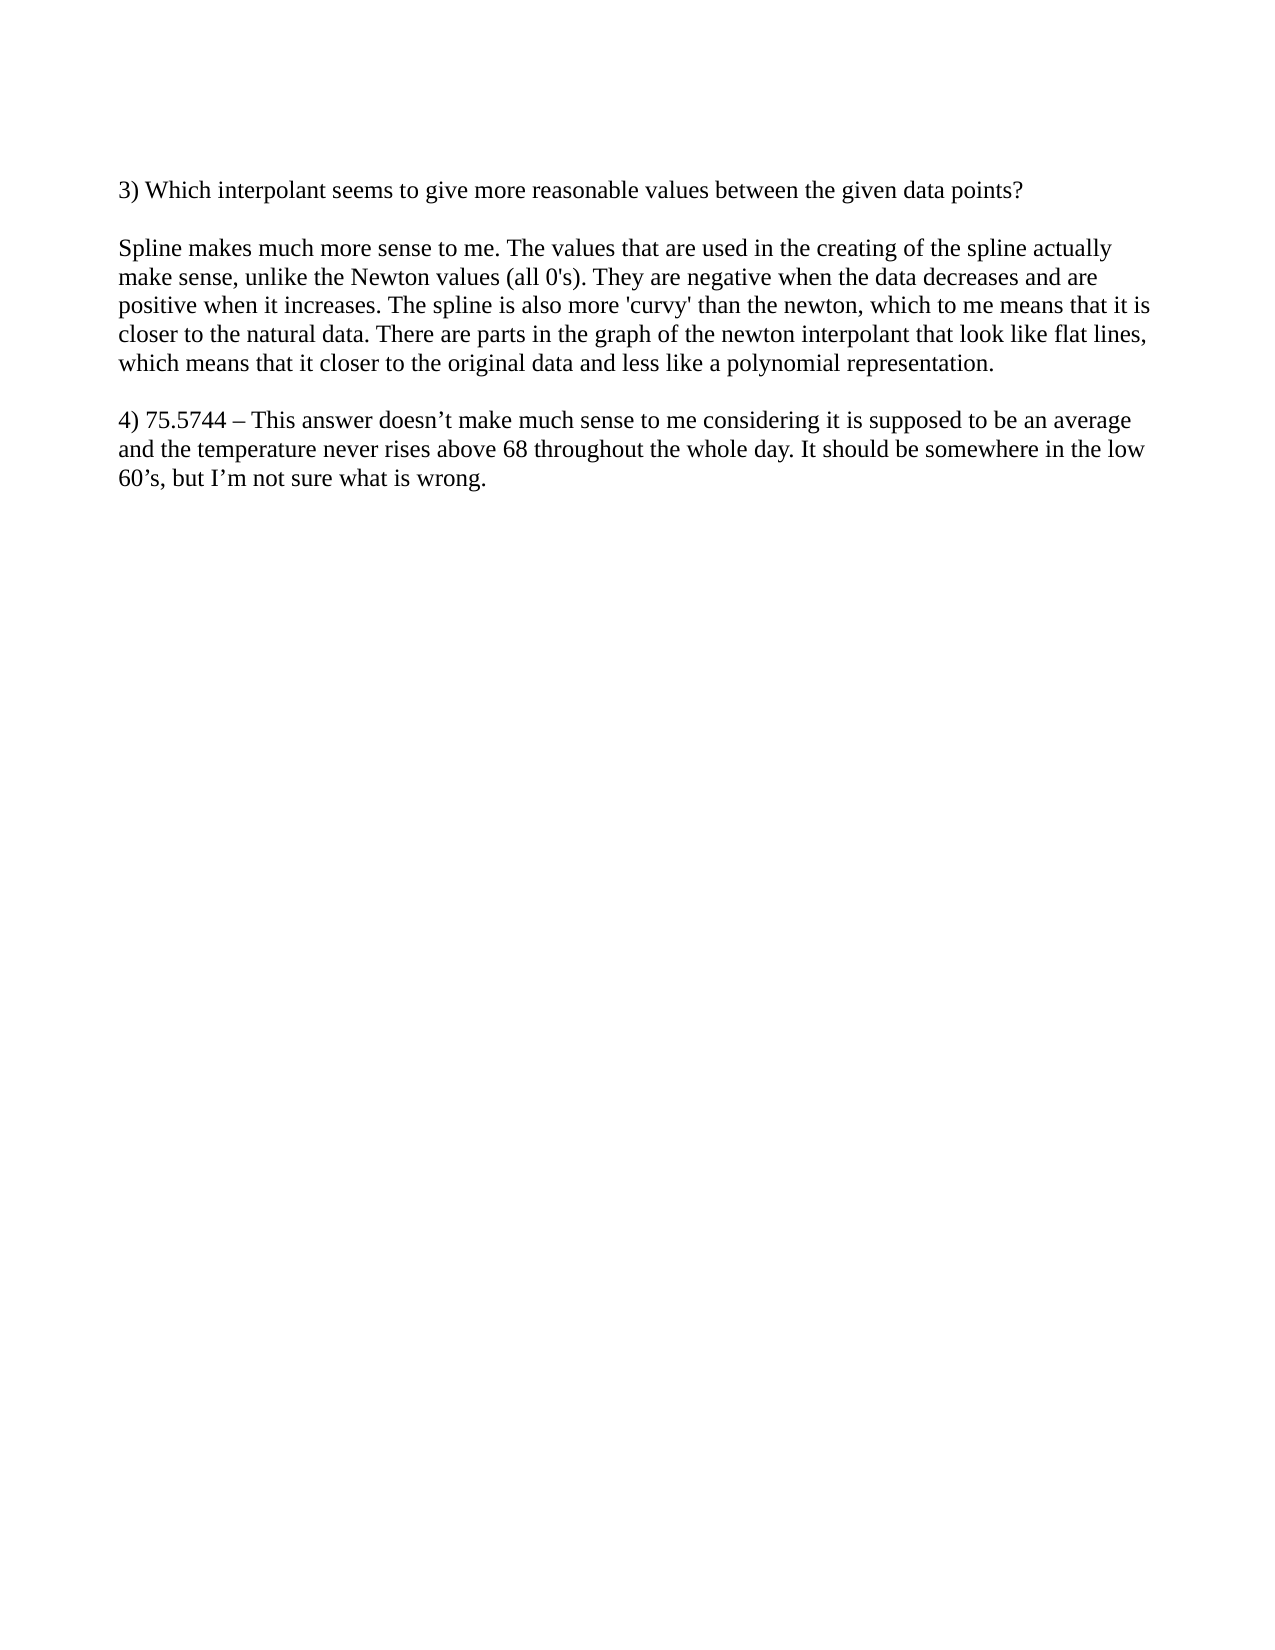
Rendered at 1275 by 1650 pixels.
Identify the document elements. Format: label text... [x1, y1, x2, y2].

text 3) Which interpolant seems to give more reasonable values between the given data points? [118, 176, 1157, 204]
text 4) 75.5744 – This answer doesn’t make much sense to me considering it is supposed to be an average and the temperature never rises above 68 throughout the whole day. It should be somewhere in the low 60’s, but I’m not sure what is wrong. [118, 406, 1157, 492]
text Spline makes much more sense to me. The values that are used in the creating of the spline actually make sense, unlike the Newton values (all 0's). They are negative when the data decreases and are positive when it increases. The spline is also more 'curvy' than the newton, which to me means that it is closer to the natural data. There are parts in the graph of the newton interpolant that look like flat lines, which means that it closer to the original data and less like a polynomial representation. [118, 233, 1157, 377]
